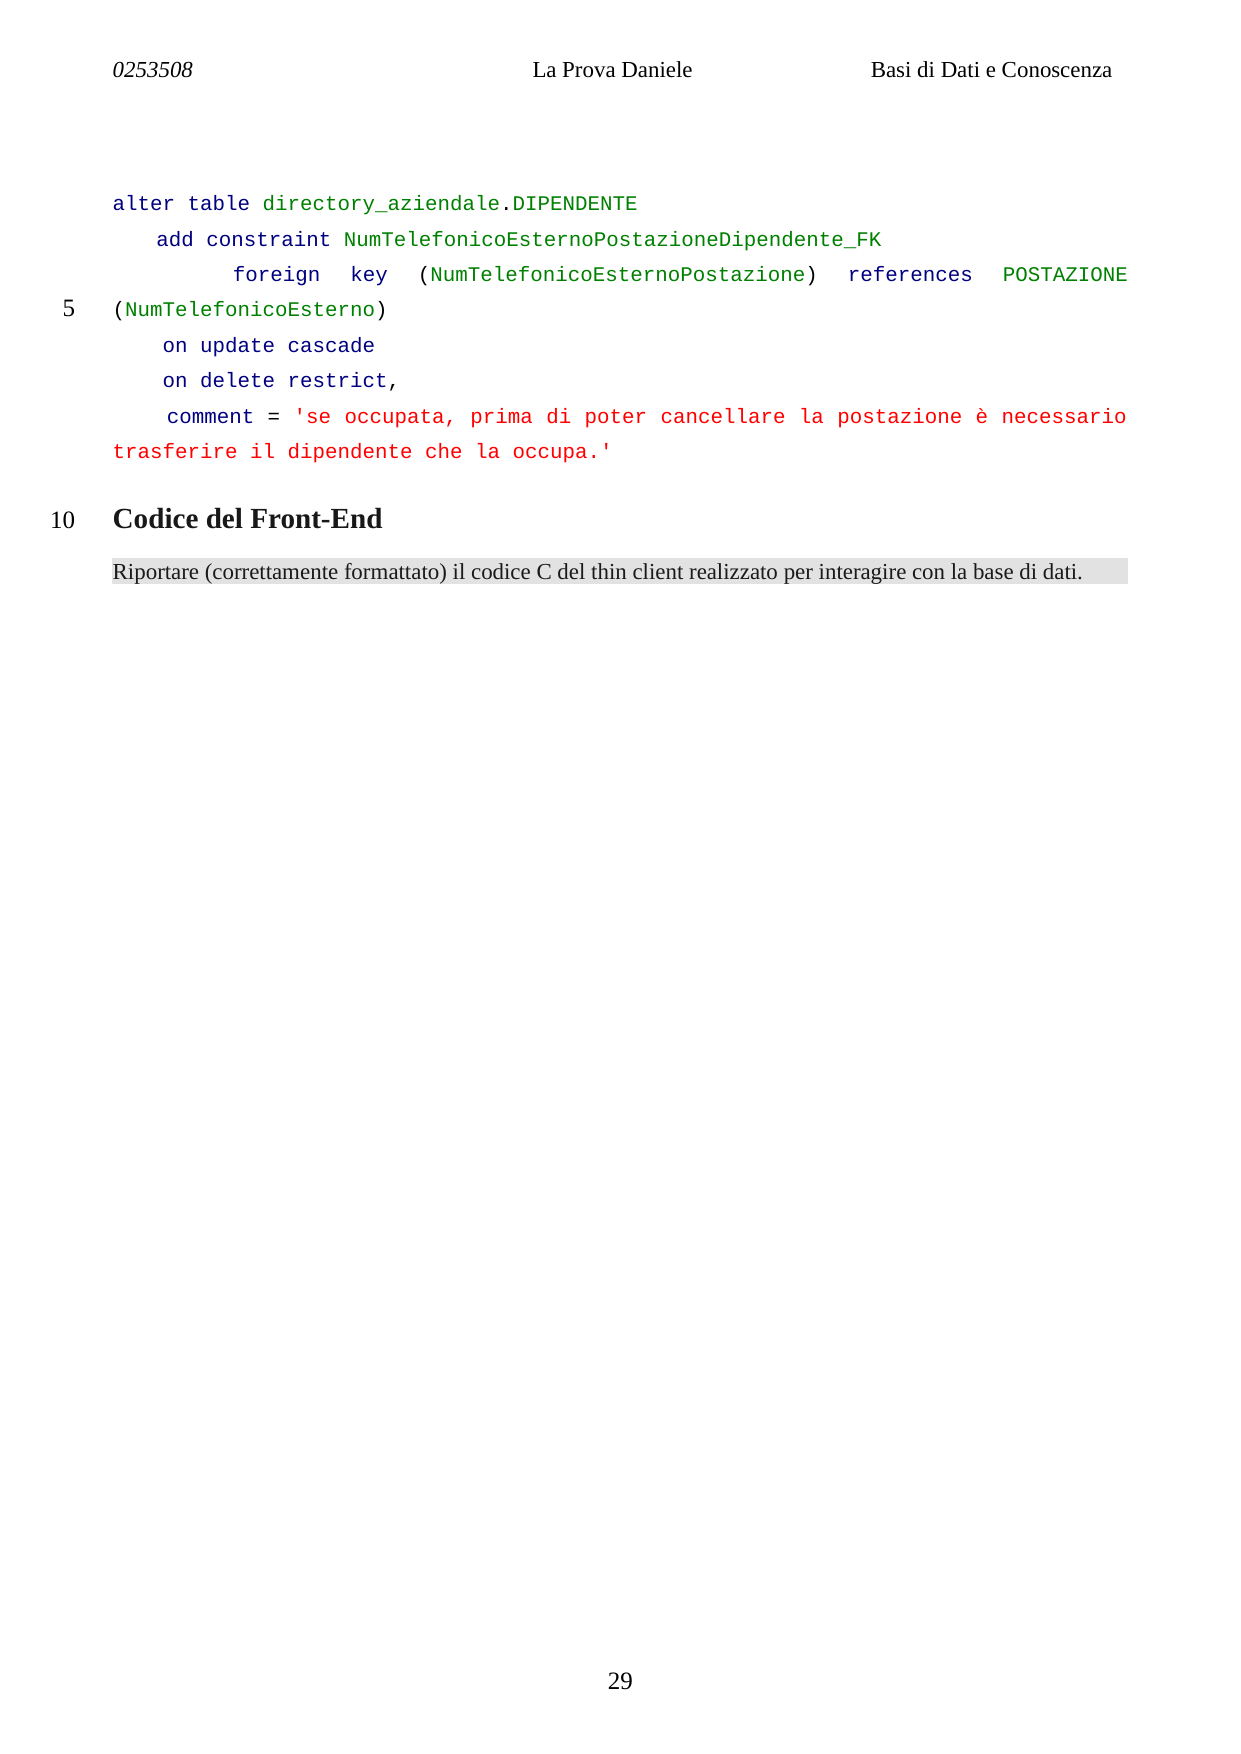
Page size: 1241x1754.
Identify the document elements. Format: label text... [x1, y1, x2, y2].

text on delete restrict, [112, 370, 1128, 394]
text on update cascade [112, 335, 1128, 358]
text comment = 'se occupata, prima di poter cancellare la postazione è necessario trasferire il dipendente che la occupa.' [112, 406, 1128, 465]
text add constraint NumTelefonicoEsternoPostazioneDipendente_FK [112, 228, 1128, 252]
text alter table directory_aziendale.DIPENDENTE [112, 193, 1128, 217]
text Riportare (correttamente formattato) il codice C del thin client realizzato per interagire con la base di dati. [112, 558, 1128, 584]
text foreign key (NumTelefonicoEsternoPostazione) references POSTAZIONE (NumTelefonicoEsterno) [112, 264, 1128, 323]
subtitle Codice del Front-End [112, 501, 1128, 535]
